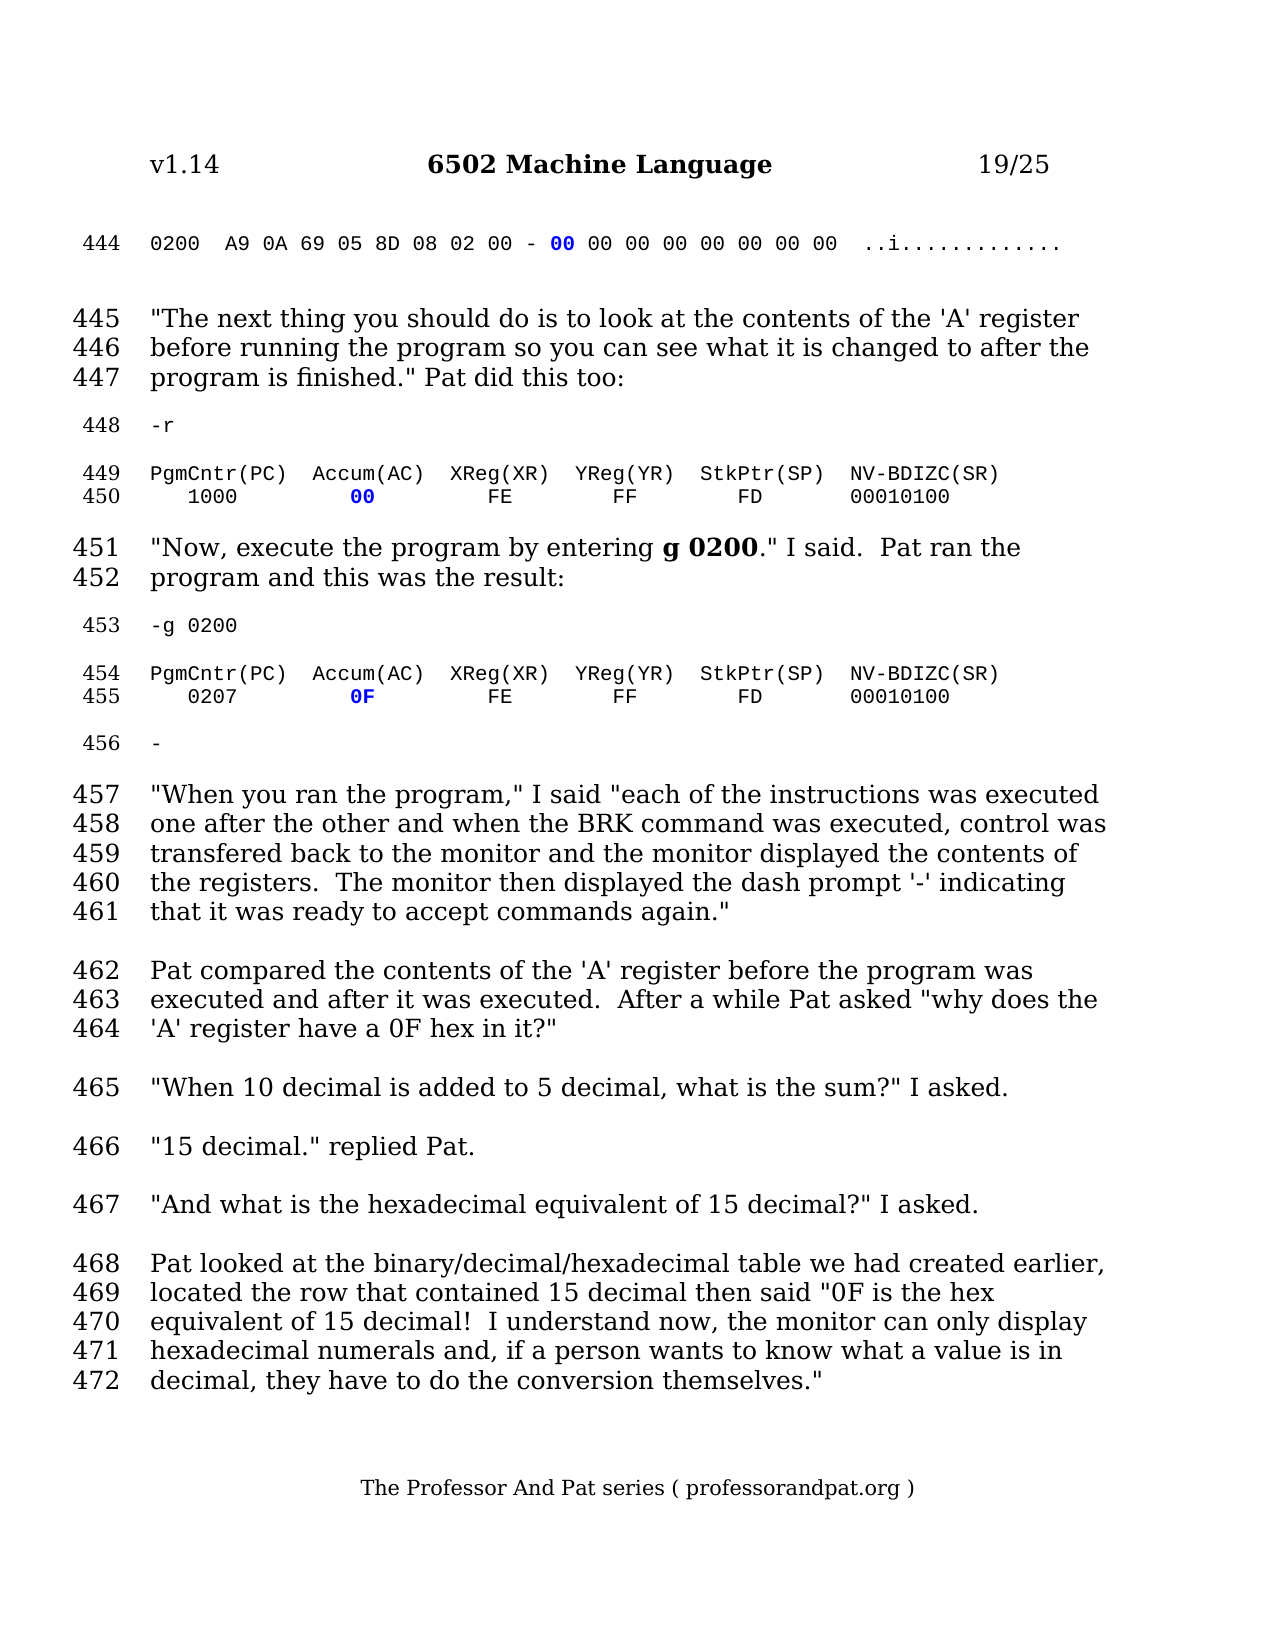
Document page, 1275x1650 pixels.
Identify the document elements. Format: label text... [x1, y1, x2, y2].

text 0200 A9 0A 69 05 8D 08 02 00 - 00 00 00 00 00 00 00 00 ..i............. [150, 233, 1125, 257]
text "When 10 decimal is added to 5 decimal, what is the sum?" I asked. [150, 1073, 1125, 1102]
text 1000 00 FE FF FD 00010100 [150, 486, 1125, 510]
text PgmCntr(PC) Accum(AC) XReg(XR) YReg(YR) StkPtr(SP) NV-BDIZC(SR) [150, 663, 1125, 686]
text - [150, 733, 1125, 757]
text Pat looked at the binary/decimal/hexadecimal table we had created earlier, located the row that contained 15 decimal then said "0F is the hex equivalent of 15 decimal! I understand now, the monitor can only display hexadecimal numerals and, if a person wants to know what a value is in decimal, they have to do the conversion themselves." [150, 1249, 1125, 1395]
text "When you ran the program," I said "each of the instructions was executed one after the other and when the BRK command was executed, control was transfered back to the monitor and the monitor displayed the contents of the registers. The monitor then displayed the dash prompt '-' indicating that it was ready to accept commands again." [150, 780, 1125, 927]
text "And what is the hexadecimal equivalent of 15 decimal?" I asked. [150, 1190, 1125, 1219]
text Pat compared the contents of the 'A' register before the program was executed and after it was executed. After a while Pat asked "why does the 'A' register have a 0F hex in it?" [150, 956, 1125, 1044]
text "Now, execute the program by entering g 0200." I said. Pat ran the program and this was the result: [150, 533, 1125, 592]
text -r [150, 416, 1125, 439]
text "15 decimal." replied Pat. [150, 1132, 1125, 1161]
text PgmCntr(PC) Accum(AC) XReg(XR) YReg(YR) StkPtr(SP) NV-BDIZC(SR) [150, 463, 1125, 486]
text 0207 0F FE FF FD 00010100 [150, 686, 1125, 710]
text -g 0200 [150, 616, 1125, 639]
text "The next thing you should do is to look at the contents of the 'A' register before running the program so you can see what it is changed to after the program is finished." Pat did this too: [150, 304, 1125, 392]
